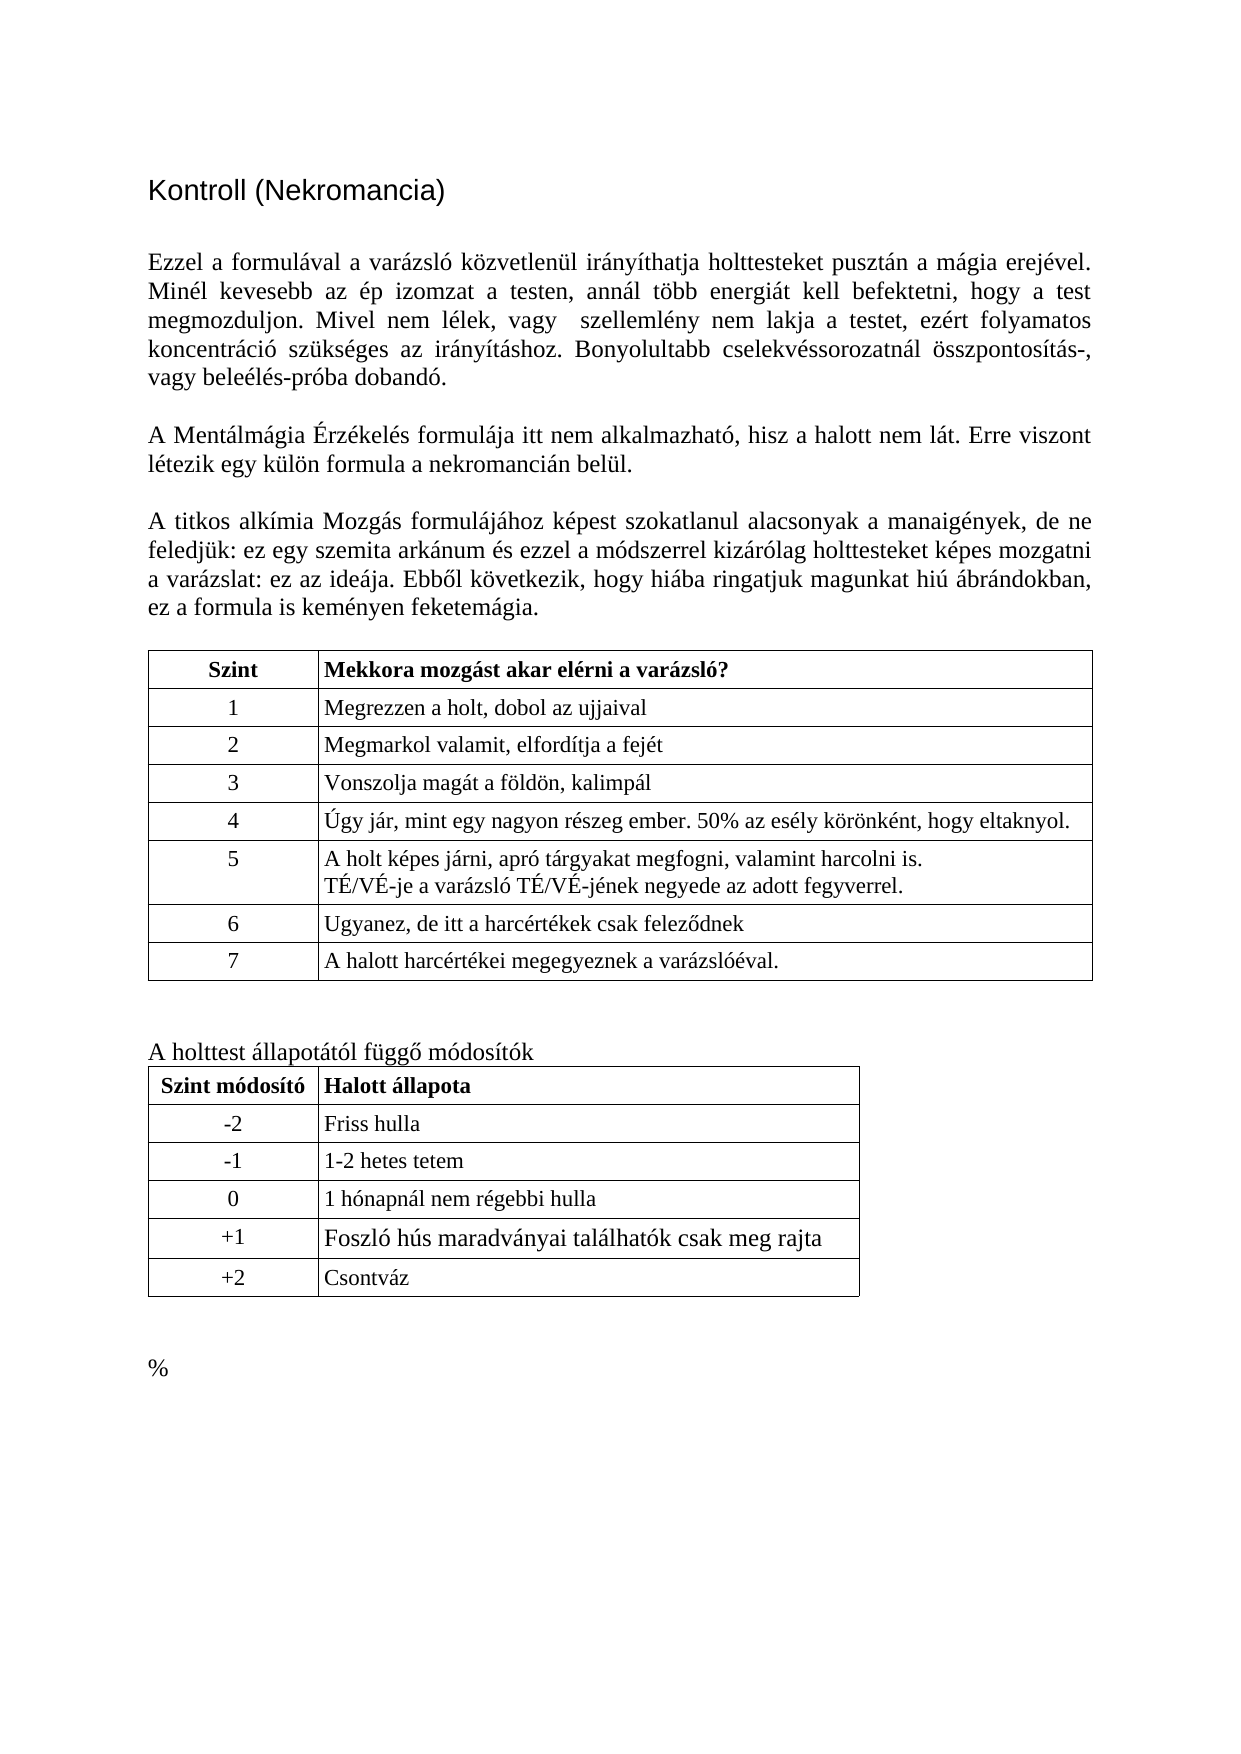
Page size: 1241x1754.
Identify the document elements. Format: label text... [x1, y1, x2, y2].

table_cell -1 [149, 1143, 318, 1180]
table_header Mekkora mozgást akar elérni a varázsló? [319, 651, 1092, 688]
table_cell 7 [149, 943, 318, 979]
table_cell +1 [149, 1219, 318, 1258]
table_cell Megrezzen a holt, dobol az ujjaival [319, 689, 1092, 726]
table_cell Vonszolja magát a földön, kalimpál [319, 765, 1092, 802]
table_cell Megmarkol valamit, elfordítja a fejét [319, 727, 1092, 764]
table_cell Friss hulla [319, 1105, 859, 1142]
table_cell 1 hónapnál nem régebbi hulla [319, 1181, 859, 1218]
subtitle Kontroll (Nekromancia) [148, 173, 1092, 206]
table_cell A holt képes járni, apró tárgyakat megfogni, valamint harcolni is. TÉ/VÉ-je a varázsló TÉ/VÉ-jének negyede az adott fegyverrel. [319, 841, 1092, 904]
text A titkos alkímia Mozgás formulájához képest szokatlanul alacsonyak a manaigények, de ne feledjük: ez egy szemita arkánum és ezzel a módszerrel kizárólag holttesteket képes mozgatni a varázslat: ez az ideája. Ebből következik, hogy hiába ringatjuk magunkat hiú ábrándokban, ez a formula is keményen feketemágia. [148, 506, 1092, 621]
table_cell 0 [149, 1181, 318, 1218]
table_cell 1 [149, 689, 318, 726]
text Ezzel a formulával a varázsló közvetlenül irányíthatja holttesteket pusztán a mágia erejével. Minél kevesebb az ép izomzat a testen, annál több energiát kell befektetni, hogy a test megmozduljon. Mivel nem lélek, vagy szellemlény nem lakja a testet, ezért folyamatos koncentráció szükséges az irányításhoz. Bonyolultabb cselekvéssorozatnál összpontosítás-, vagy beleélés-próba dobandó. [148, 247, 1092, 391]
table_cell +2 [149, 1259, 318, 1296]
table_cell -2 [149, 1105, 318, 1142]
table_header Szint [149, 651, 318, 688]
table_header Szint módosító [149, 1067, 318, 1104]
table_cell 5 [149, 841, 318, 904]
table_cell Foszló hús maradványai találhatók csak meg rajta [319, 1219, 859, 1258]
table_cell 3 [149, 765, 318, 802]
text A Mentálmágia Érzékelés formulája itt nem alkalmazható, hisz a halott nem lát. Erre viszont létezik egy külön formula a nekromancián belül. [148, 420, 1092, 477]
table_cell Csontváz [319, 1259, 859, 1296]
table_header Halott állapota [319, 1067, 859, 1104]
table_cell 4 [149, 803, 318, 839]
table_cell Úgy jár, mint egy nagyon részeg ember. 50% az esély körönként, hogy eltaknyol. [319, 803, 1092, 839]
text % [148, 1353, 1092, 1411]
text A holttest állapotától függő módosítók [148, 1037, 1092, 1066]
table_cell 2 [149, 727, 318, 764]
table_cell Ugyanez, de itt a harcértékek csak feleződnek [319, 905, 1092, 942]
table_cell A halott harcértékei megegyeznek a varázslóéval. [319, 943, 1092, 979]
table_cell 6 [149, 905, 318, 942]
table_cell 1-2 hetes tetem [319, 1143, 859, 1180]
